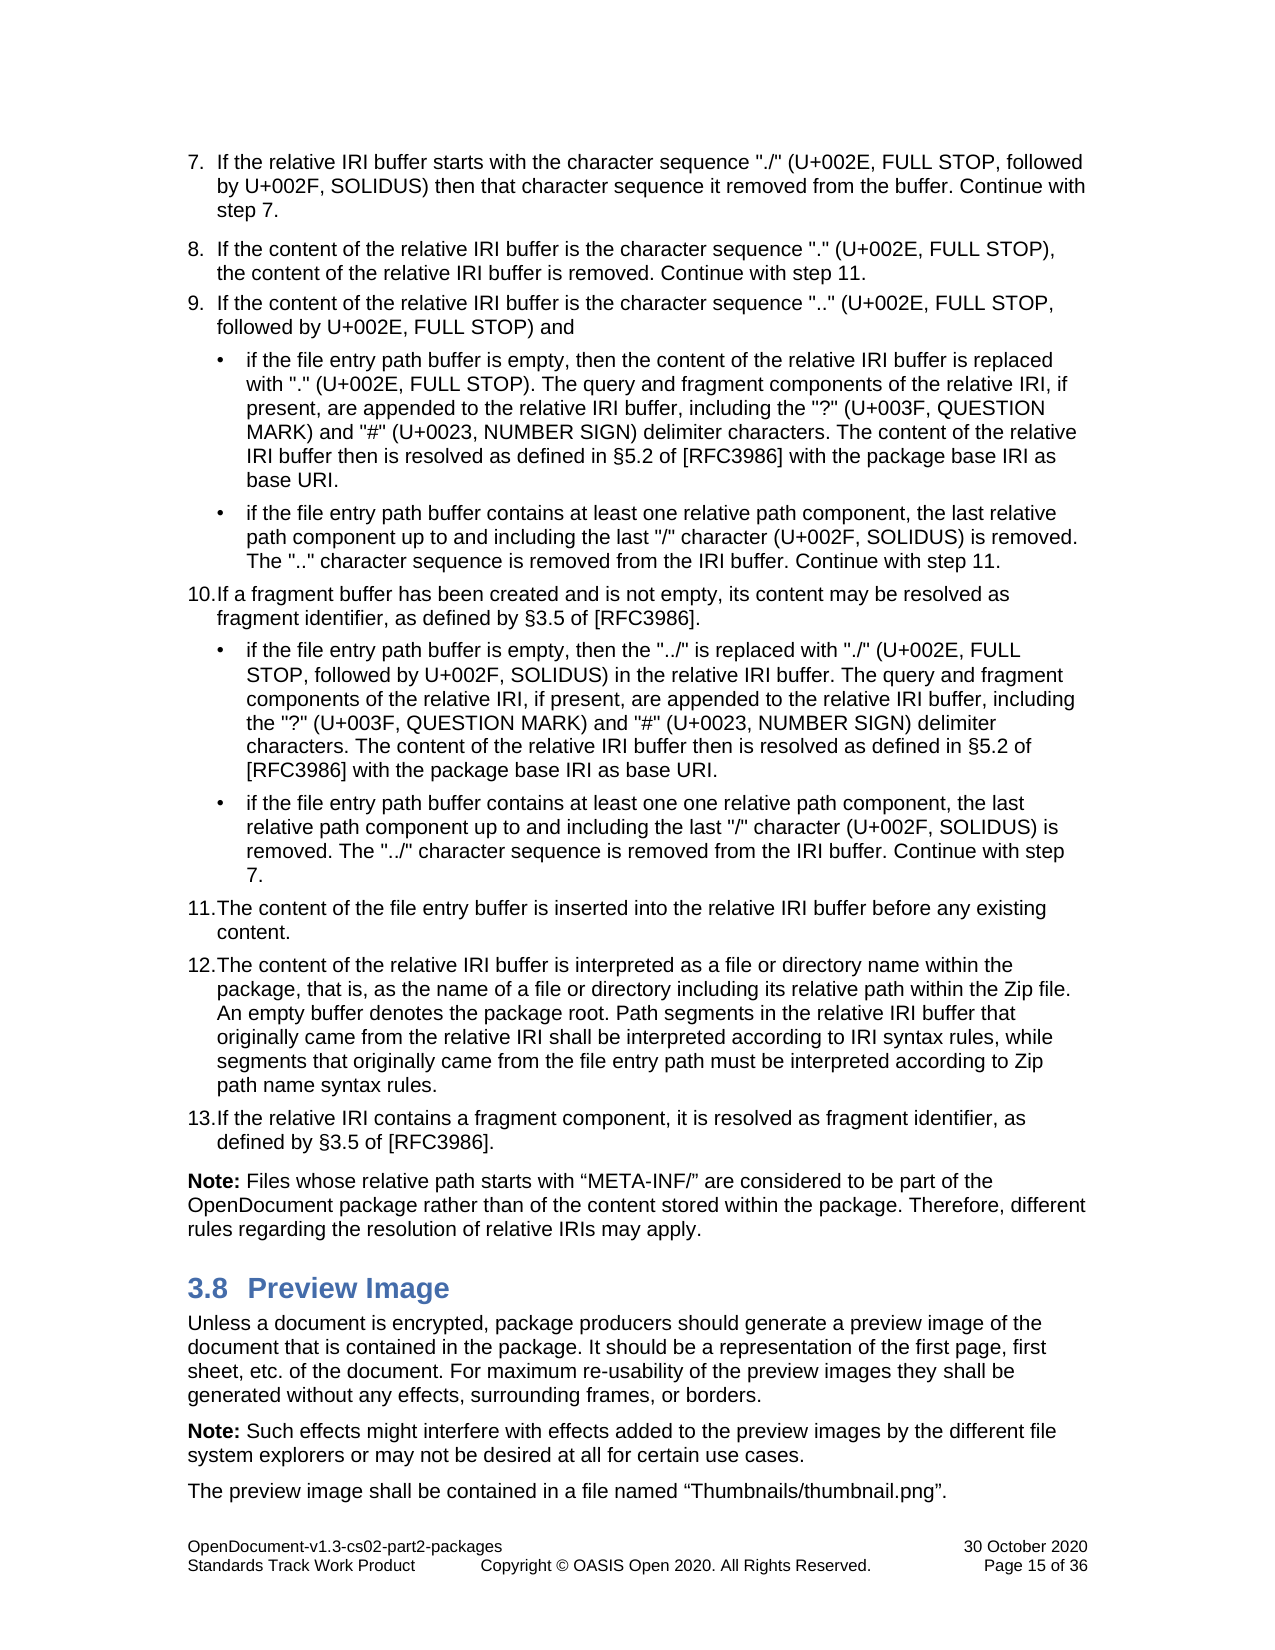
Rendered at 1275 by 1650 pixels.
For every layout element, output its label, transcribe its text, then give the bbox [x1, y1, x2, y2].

list The content of the file entry buffer is inserted into the relative IRI buffer before any existing content. [187, 896, 1088, 944]
text Note: Such effects might interfere with effects added to the preview images by the different file system explorers or may not be desired at all for certain use cases. [187, 1419, 1088, 1467]
list If the relative IRI contains a fragment component, it is resolved as fragment identifier, as defined by §3.5 of [RFC3986]. [187, 1106, 1088, 1153]
list If the content of the relative IRI buffer is the character sequence "." (U+002E, FULL STOP), the content of the relative IRI buffer is removed. Continue with step 11. [187, 237, 1088, 285]
text Note: Files whose relative path starts with “META-INF/” are considered to be part of the OpenDocument package rather than of the content stored within the package. Therefore, different rules regarding the resolution of relative IRIs may apply. [187, 1168, 1088, 1240]
list if the file entry path buffer is empty, then the content of the relative IRI buffer is replaced with "." (U+002E, FULL STOP). The query and fragment components of the relative IRI, if present, are appended to the relative IRI buffer, including the "?" (U+003F, QUESTION MARK) and "#" (U+0023, NUMBER SIGN) delimiter characters. The content of the relative IRI buffer then is resolved as defined in §5.2 of [RFC3986] with the package base IRI as base URI. [217, 348, 1088, 492]
list if the file entry path buffer contains at least one relative path component, the last relative path component up to and including the last "/" character (U+002F, SOLIDUS) is removed. The ".." character sequence is removed from the IRI buffer. Continue with step 11. [217, 501, 1088, 572]
text Unless a document is encrypted, package producers should generate a preview image of the document that is contained in the package. It should be a representation of the first page, first sheet, etc. of the document. For maximum re-usability of the preview images they shall be generated without any effects, surrounding frames, or borders. [187, 1311, 1088, 1407]
list The content of the relative IRI buffer is interpreted as a file or directory name within the package, that is, as the name of a file or directory including its relative path within the Zip file. An empty buffer denotes the package root. Path segments in the relative IRI buffer that originally came from the relative IRI shall be interpreted according to IRI syntax rules, while segments that originally came from the file entry path must be interpreted according to Zip path name syntax rules. [187, 953, 1088, 1097]
text The preview image shall be contained in a file named “Thumbnails/thumbnail.png”. [187, 1479, 1088, 1503]
list if the file entry path buffer contains at least one one relative path component, the last relative path component up to and including the last "/" character (U+002F, SOLIDUS) is removed. The "../" character sequence is removed from the IRI buffer. Continue with step 7. [217, 791, 1088, 887]
list If the relative IRI buffer starts with the character sequence "./" (U+002E, FULL STOP, followed by U+002F, SOLIDUS) then that character sequence it removed from the buffer. Continue with step 7. [187, 150, 1088, 222]
list If the content of the relative IRI buffer is the character sequence ".." (U+002E, FULL STOP, followed by U+002E, FULL STOP) and [187, 291, 1088, 339]
list If a fragment buffer has been created and is not empty, its content may be resolved as fragment identifier, as defined by §3.5 of [RFC3986]. [187, 581, 1088, 629]
subtitle Preview Image [187, 1271, 1088, 1305]
list if the file entry path buffer is empty, then the "../" is replaced with "./" (U+002E, FULL STOP, followed by U+002F, SOLIDUS) in the relative IRI buffer. The query and fragment components of the relative IRI, if present, are appended to the relative IRI buffer, including the "?" (U+003F, QUESTION MARK) and "#" (U+0023, NUMBER SIGN) delimiter characters. The content of the relative IRI buffer then is resolved as defined in §5.2 of [RFC3986] with the package base IRI as base URI. [217, 638, 1088, 782]
